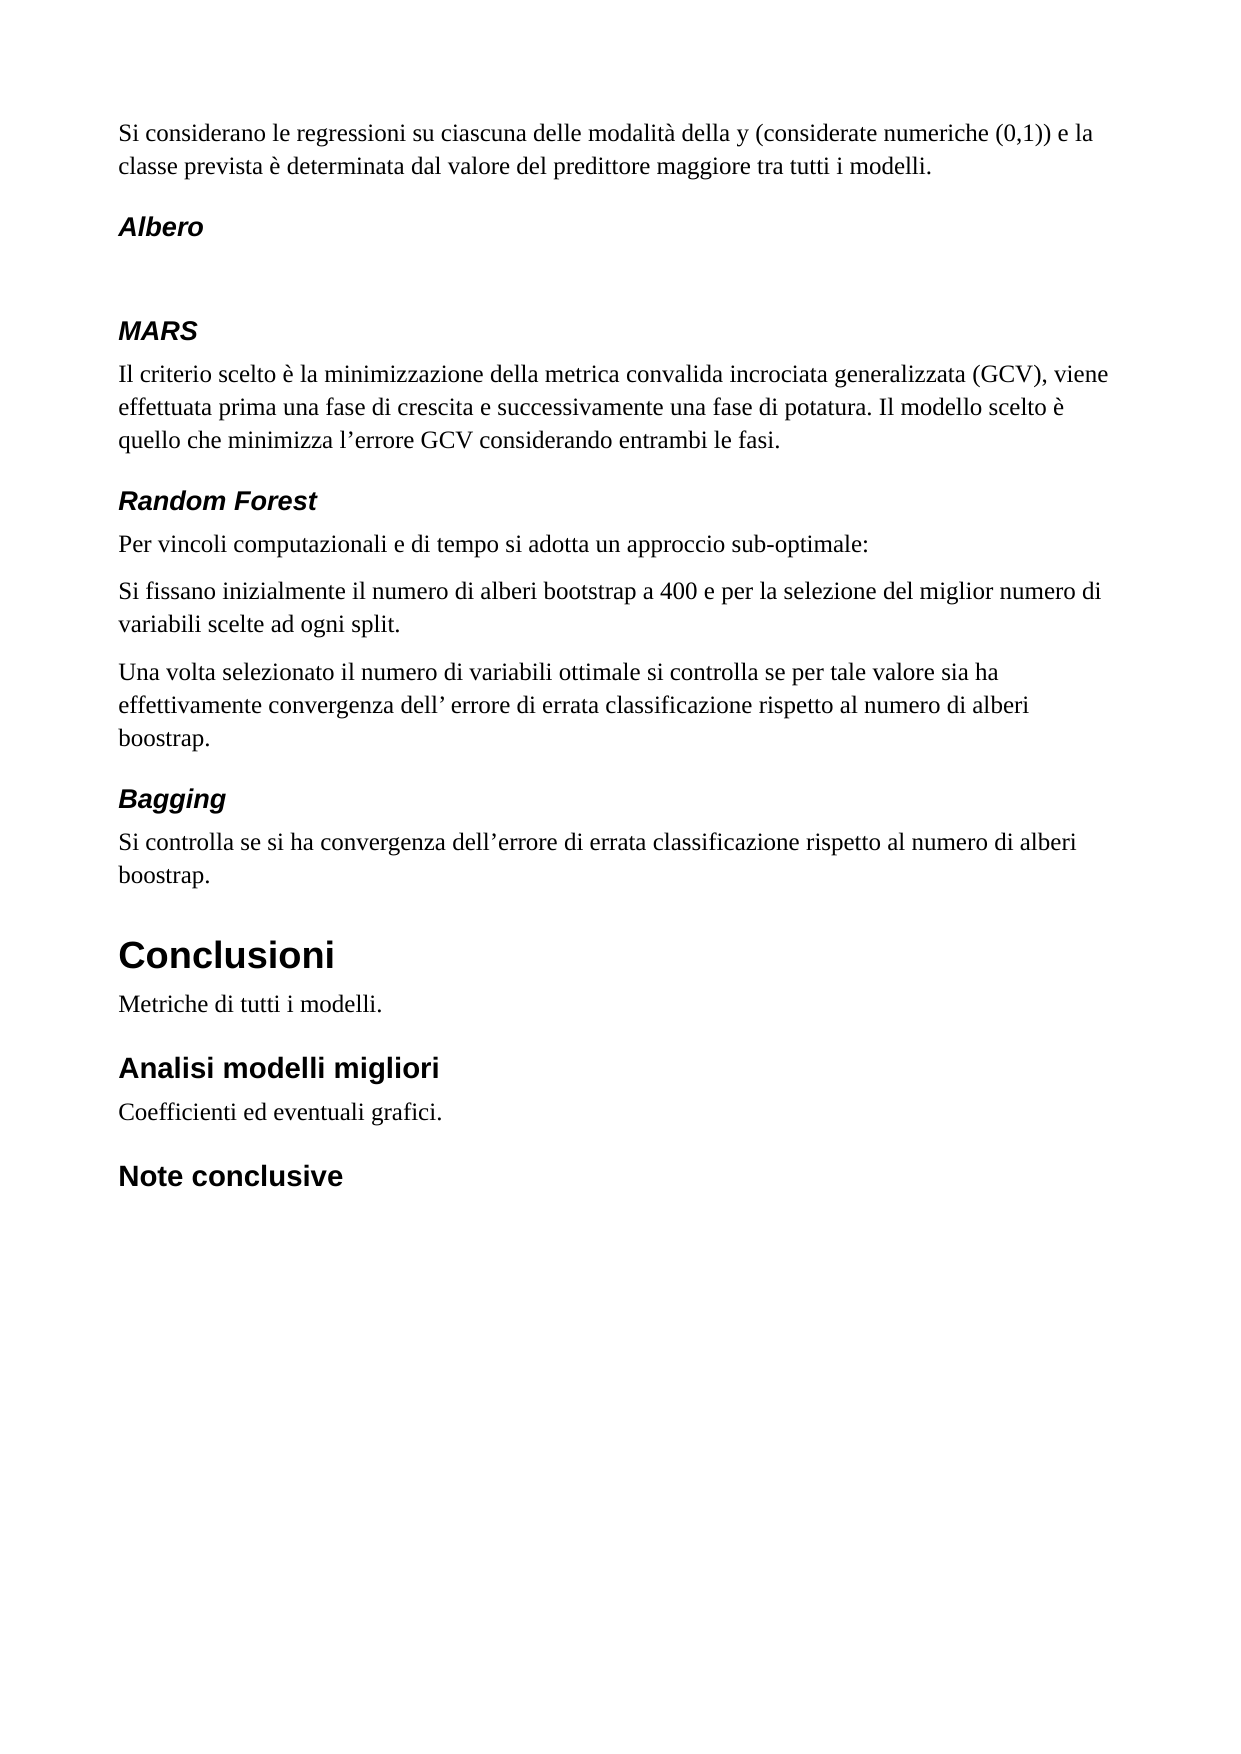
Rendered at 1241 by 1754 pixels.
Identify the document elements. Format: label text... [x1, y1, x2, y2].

text Si controlla se si ha convergenza dell’errore di errata classificazione rispetto al numero di alberi boostrap. [118, 827, 1122, 889]
subtitle Note conclusive [118, 1159, 1122, 1193]
subtitle Bagging [118, 783, 1122, 814]
subtitle Random Forest [118, 485, 1122, 516]
text Si fissano inizialmente il numero di alberi bootstrap a 400 e per la selezione del miglior numero di variabili scelte ad ogni split. [118, 576, 1122, 638]
text Per vincoli computazionali e di tempo si adotta un approccio sub-optimale: [118, 529, 1122, 557]
subtitle MARS [118, 315, 1122, 346]
text Si considerano le regressioni su ciascuna delle modalità della y (considerate numeriche (0,1)) e la classe prevista è determinata dal valore del predittore maggiore tra tutti i modelli. [118, 118, 1122, 180]
subtitle Albero [118, 211, 1122, 242]
text Coefficienti ed eventuali grafici. [118, 1097, 1122, 1126]
text Metriche di tutti i modelli. [118, 989, 1122, 1017]
text Il criterio scelto è la minimizzazione della metrica convalida incrociata generalizzata (GCV), viene effettuata prima una fase di crescita e successivamente una fase di potatura. Il modello scelto è quello che minimizza l’errore GCV considerando entrambi le fasi. [118, 359, 1122, 454]
text Una volta selezionato il numero di variabili ottimale si controlla se per tale valore sia ha effettivamente convergenza dell’ errore di errata classificazione rispetto al numero di alberi boostrap. [118, 657, 1122, 752]
subtitle Analisi modelli migliori [118, 1051, 1122, 1084]
subtitle Conclusioni [118, 932, 1122, 976]
